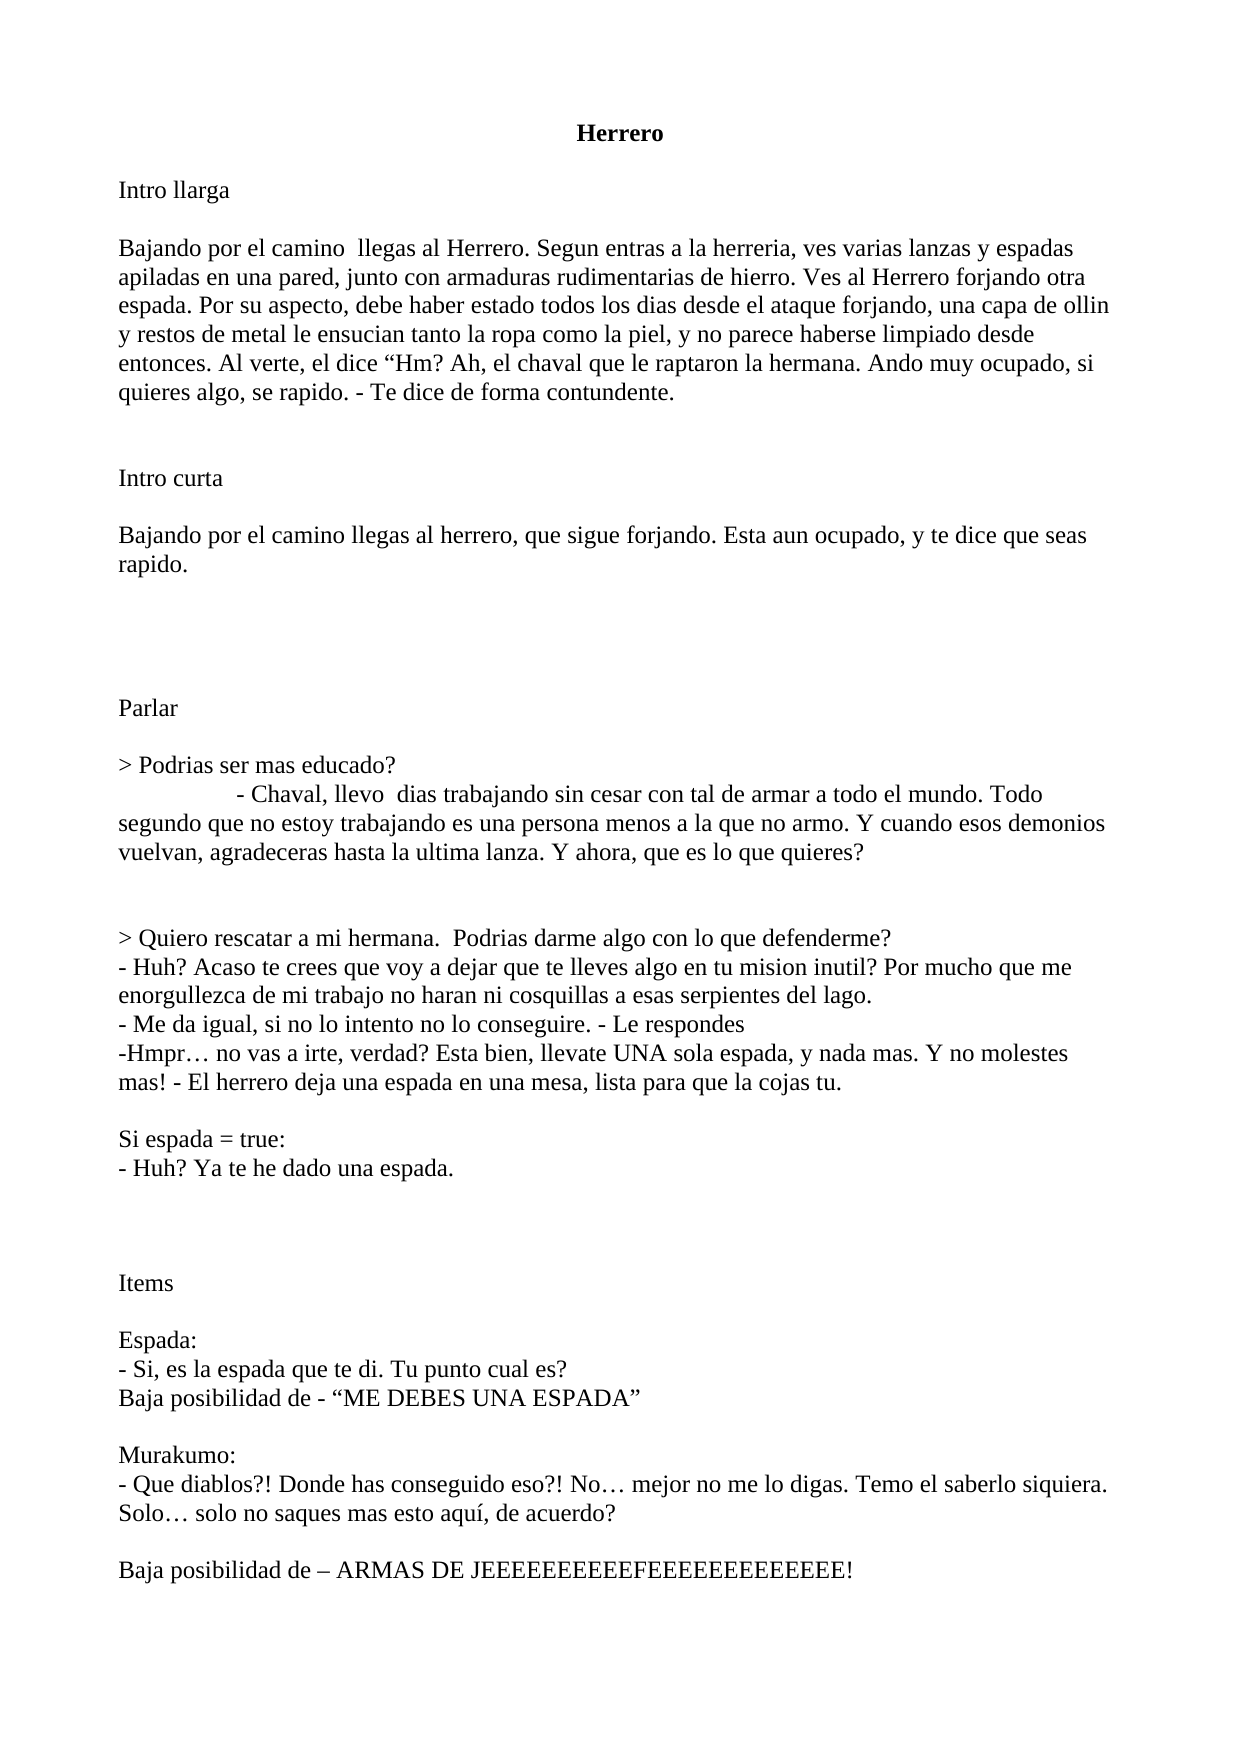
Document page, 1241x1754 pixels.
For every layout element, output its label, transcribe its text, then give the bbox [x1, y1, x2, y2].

text Bajando por el camino llegas al herrero, que sigue forjando. Esta aun ocupado, y te dice que seas rapido. [118, 521, 1122, 578]
text Si espada = true: [118, 1124, 1122, 1153]
text Bajando por el camino llegas al Herrero. Segun entras a la herreria, ves varias lanzas y espadas apiladas en una pared, junto con armaduras rudimentarias de hierro. Ves al Herrero forjando otra espada. Por su aspecto, debe haber estado todos los dias desde el ataque forjando, una capa de ollin y restos de metal le ensucian tanto la ropa como la piel, y no parece haberse limpiado desde entonces. Al verte, el dice “Hm? Ah, el chaval que le raptaron la hermana. Ando muy ocupado, si quieres algo, se rapido. - Te dice de forma contundente. [118, 233, 1122, 406]
text Herrero [118, 118, 1122, 147]
text > Quiero rescatar a mi hermana. Podrias darme algo con lo que defenderme? [118, 923, 1122, 952]
text Intro curta [118, 463, 1122, 492]
text -Hmpr… no vas a irte, verdad? Esta bien, llevate UNA sola espada, y nada mas. Y no molestes mas! - El herrero deja una espada en una mesa, lista para que la cojas tu. [118, 1038, 1122, 1096]
text - Que diablos?! Donde has conseguido eso?! No… mejor no me lo digas. Temo el saberlo siquiera. Solo… solo no saques mas esto aquí, de acuerdo? [118, 1469, 1122, 1527]
text - Huh? Acaso te crees que voy a dejar que te lleves algo en tu mision inutil? Por mucho que me enorgullezca de mi trabajo no haran ni cosquillas a esas serpientes del lago. [118, 952, 1122, 1009]
text Espada: [118, 1326, 1122, 1354]
text Parlar [118, 693, 1122, 722]
text Baja posibilidad de – ARMAS DE JEEEEEEEEEEFEEEEEEEEEEEEE! [118, 1556, 1122, 1584]
text > Podrias ser mas educado? [118, 751, 1122, 779]
text - Si, es la espada que te di. Tu punto cual es? [118, 1354, 1122, 1383]
text Murakumo: [118, 1441, 1122, 1469]
text Items [118, 1268, 1122, 1297]
text - Me da igual, si no lo intento no lo conseguire. - Le respondes [118, 1009, 1122, 1038]
text Baja posibilidad de - “ME DEBES UNA ESPADA” [118, 1383, 1122, 1412]
text Intro llarga [118, 176, 1122, 204]
text - Chaval, llevo dias trabajando sin cesar con tal de armar a todo el mundo. Todo segundo que no estoy trabajando es una persona menos a la que no armo. Y cuando esos demonios vuelvan, agradeceras hasta la ultima lanza. Y ahora, que es lo que quieres? [118, 779, 1122, 866]
text - Huh? Ya te he dado una espada. [118, 1153, 1122, 1182]
